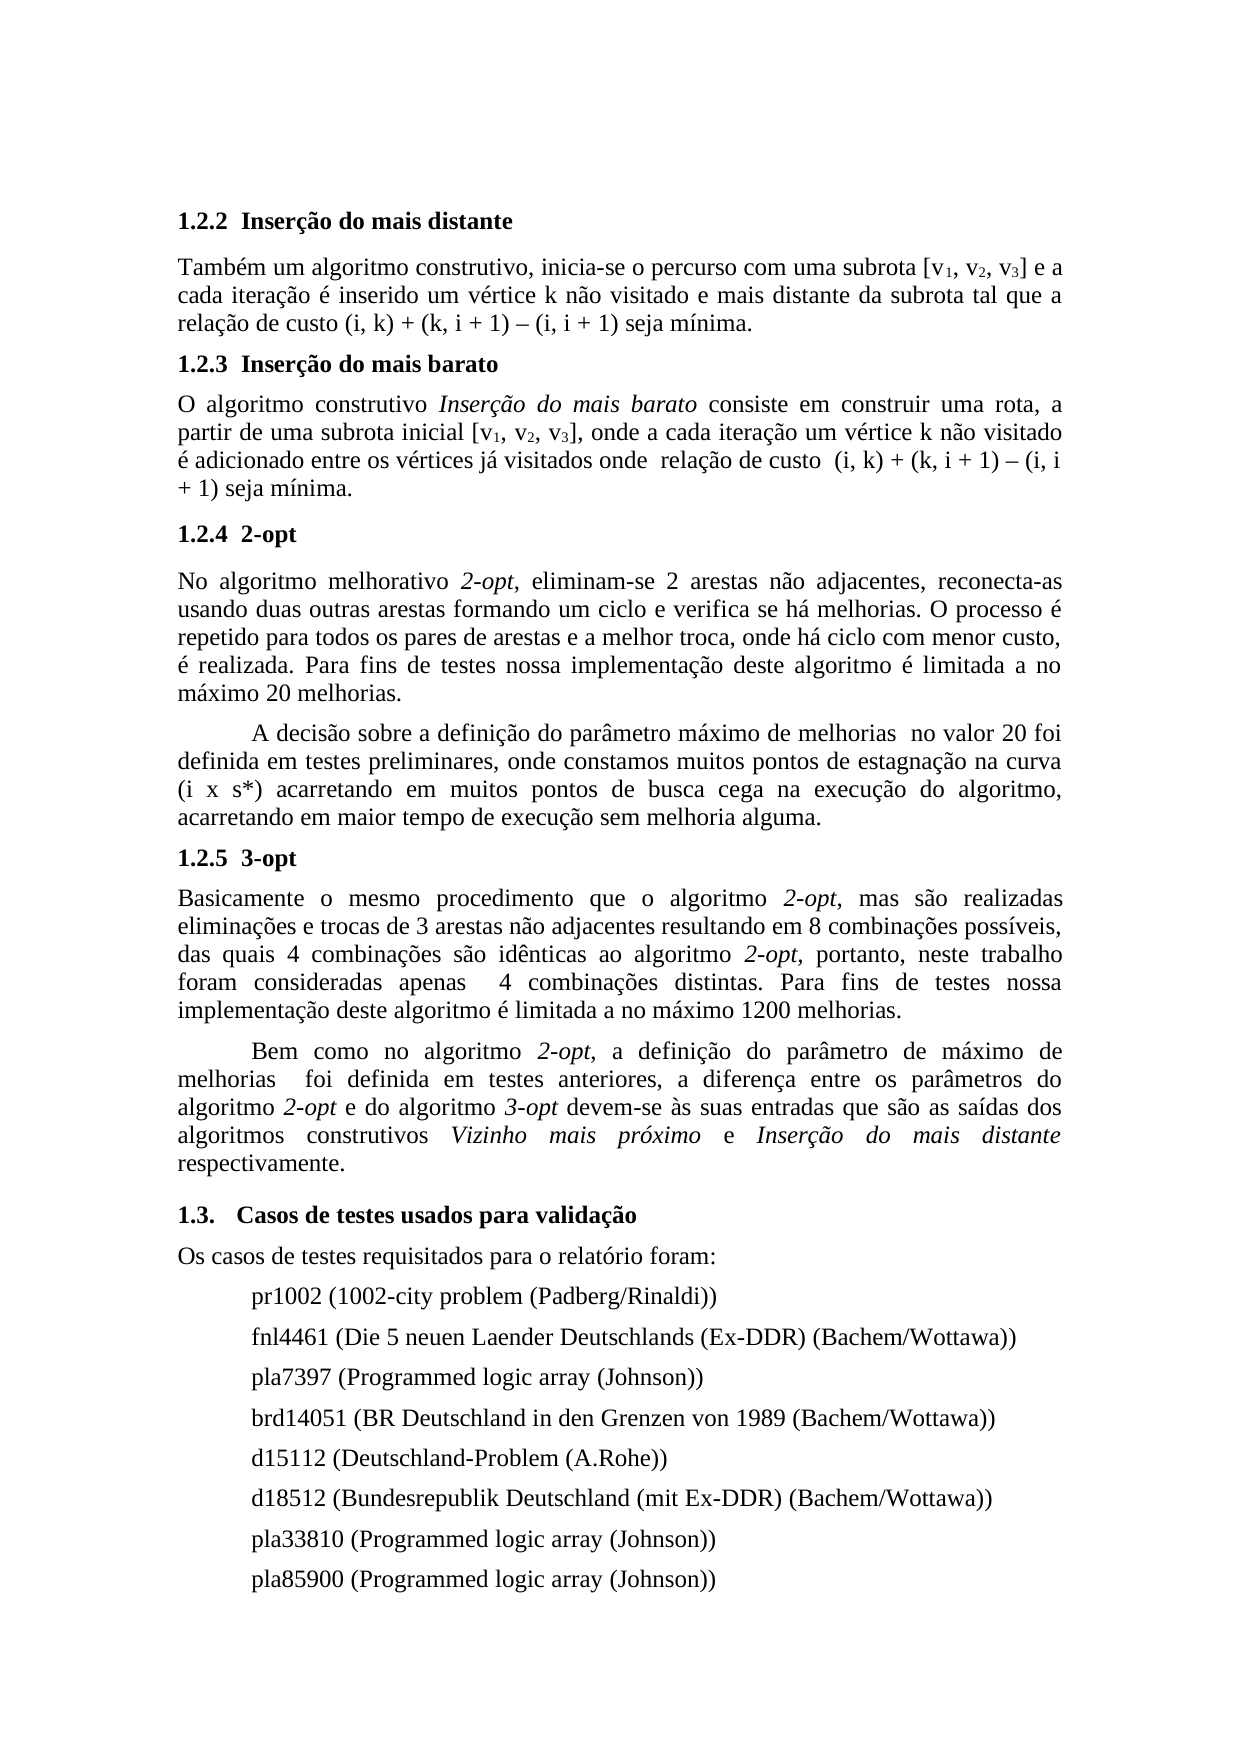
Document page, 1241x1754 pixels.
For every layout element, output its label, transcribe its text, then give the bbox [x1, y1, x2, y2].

text d15112 (Deutschland-Problem (A.Rohe)) [177, 1444, 1063, 1472]
text Basicamente o mesmo procedimento que o algoritmo 2-opt, mas são realizadas eliminações e trocas de 3 arestas não adjacentes resultando em 8 combinações possíveis, das quais 4 combinações são idênticas ao algoritmo 2-opt, portanto, neste trabalho foram consideradas apenas 4 combinações distintas. Para fins de testes nossa implementação deste algoritmo é limitada a no máximo 1200 melhorias. [177, 884, 1063, 1024]
text Os casos de testes requisitados para o relatório foram: [177, 1242, 1063, 1270]
text brd14051 (BR Deutschland in den Grenzen von 1989 (Bachem/Wottawa)) [177, 1403, 1063, 1432]
title Casos de testes usados para validação [177, 1201, 1063, 1229]
text Também um algoritmo construtivo, inicia-se o percurso com uma subrota [v1, v2, v3] e a cada iteração é inserido um vértice k não visitado e mais distante da subrota tal que a relação de custo (i, k) + (k, i + 1) – (i, i + 1) seja mínima. [177, 253, 1063, 337]
text pla33810 (Programmed logic array (Johnson)) [177, 1525, 1063, 1553]
text fnl4461 (Die 5 neuen Laender Deutschlands (Ex-DDR) (Bachem/Wottawa)) [177, 1323, 1063, 1351]
text A decisão sobre a definição do parâmetro máximo de melhorias no valor 20 foi definida em testes preliminares, onde constamos muitos pontos de estagnação na curva (i x s*) acarretando em muitos pontos de busca cega na execução do algoritmo, acarretando em maior tempo de execução sem melhoria alguma. [177, 719, 1063, 831]
text No algoritmo melhorativo 2-opt, eliminam-se 2 arestas não adjacentes, reconecta-as usando duas outras arestas formando um ciclo e verifica se há melhorias. O processo é repetido para todos os pares de arestas e a melhor troca, onde há ciclo com menor custo, é realizada. Para fins de testes nossa implementação deste algoritmo é limitada a no máximo 20 melhorias. [177, 567, 1063, 707]
text pla7397 (Programmed logic array (Johnson)) [177, 1363, 1063, 1391]
text 1.2.3 Inserção do mais barato [177, 349, 1063, 377]
text d18512 (Bundesrepublik Deutschland (mit Ex-DDR) (Bachem/Wottawa)) [177, 1484, 1063, 1512]
text O algoritmo construtivo Inserção do mais barato consiste em construir uma rota, a partir de uma subrota inicial [v1, v2, v3], onde a cada iteração um vértice k não visitado é adicionado entre os vértices já visitados onde relação de custo (i, k) + (k, i + 1) – (i, i + 1) seja mínima. [177, 390, 1063, 502]
text 1.2.2 Inserção do mais distante [177, 207, 1063, 235]
text pr1002 (1002-city problem (Padberg/Rinaldi)) [177, 1282, 1063, 1310]
text 1.2.5 3-opt [177, 844, 1063, 872]
text pla85900 (Programmed logic array (Johnson)) [177, 1565, 1063, 1593]
text Bem como no algoritmo 2-opt, a definição do parâmetro de máximo de melhorias foi definida em testes anteriores, a diferença entre os parâmetros do algoritmo 2-opt e do algoritmo 3-opt devem-se às suas entradas que são as saídas dos algoritmos construtivos Vizinho mais próximo e Inserção do mais distante respectivamente. [177, 1037, 1063, 1177]
text 1.2.4 2-opt [177, 520, 1063, 548]
